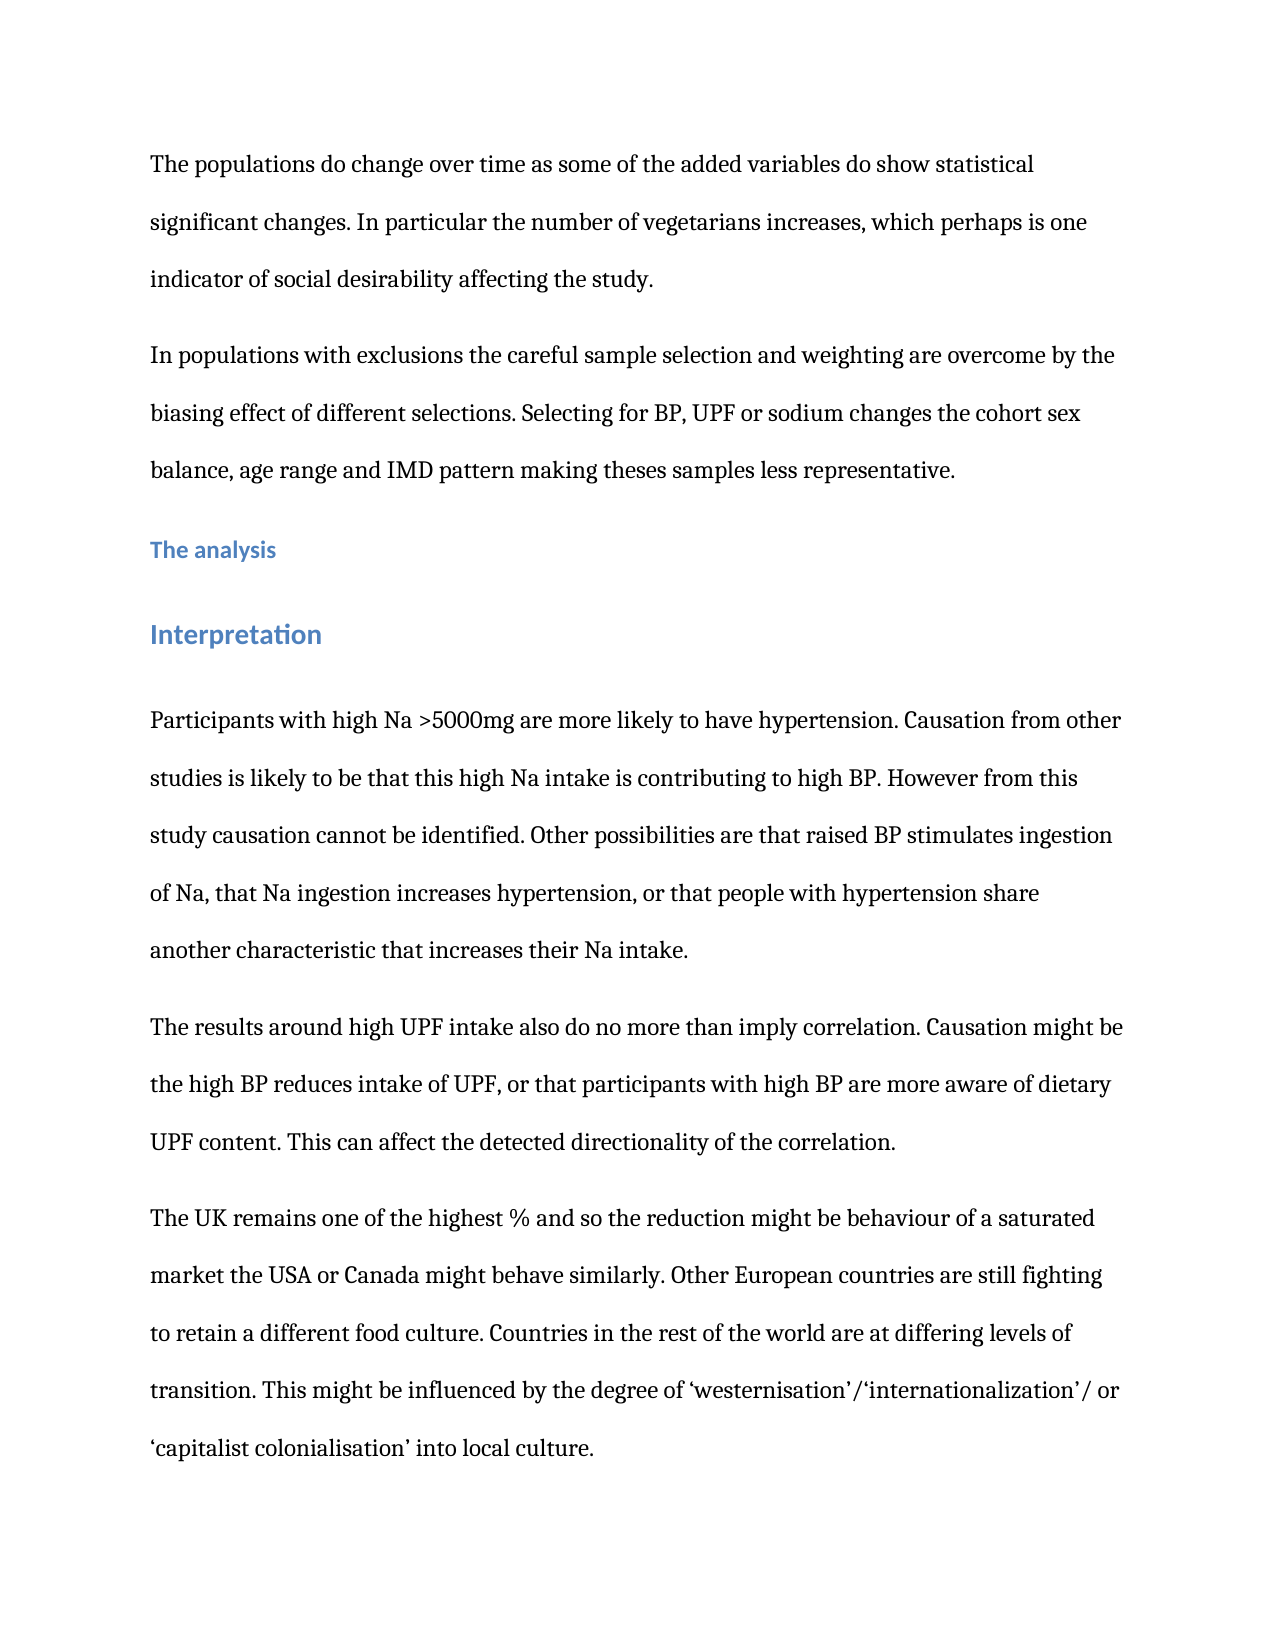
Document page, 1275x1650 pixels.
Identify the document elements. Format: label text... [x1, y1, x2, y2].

text In populations with exclusions the careful sample selection and weighting are overcome by the biasing effect of different selections. Selecting for BP, UPF or sodium changes the cohort sex balance, age range and IMD pattern making theses samples less representative. [150, 341, 1125, 485]
subtitle Interpretation [150, 616, 1125, 652]
text The populations do change over time as some of the added variables do show statistical significant changes. In particular the number of vegetarians increases, which perhaps is one indicator of social desirability affecting the study. [150, 150, 1125, 294]
text Participants with high Na >5000mg are more likely to have hypertension. Causation from other studies is likely to be that this high Na intake is contributing to high BP. However from this study causation cannot be identified. Other possibilities are that raised BP stimulates ingestion of Na, that Na ingestion increases hypertension, or that people with hypertension share another characteristic that increases their Na intake. [150, 706, 1125, 965]
text The UK remains one of the highest % and so the reduction might be behaviour of a saturated market the USA or Canada might behave similarly. Other European countries are still fighting to retain a different food culture. Countries in the rest of the world are at differing levels of transition. This might be influenced by the degree of ‘westernisation’/‘internationalization’/ or ‘capitalist colonialisation’ into local culture. [150, 1204, 1125, 1463]
text The results around high UPF intake also do no more than imply correlation. Causation might be the high BP reduces intake of UPF, or that participants with high BP are more aware of dietary UPF content. This can affect the detected directionality of the correlation. [150, 1013, 1125, 1156]
subtitle The analysis [150, 534, 1125, 565]
